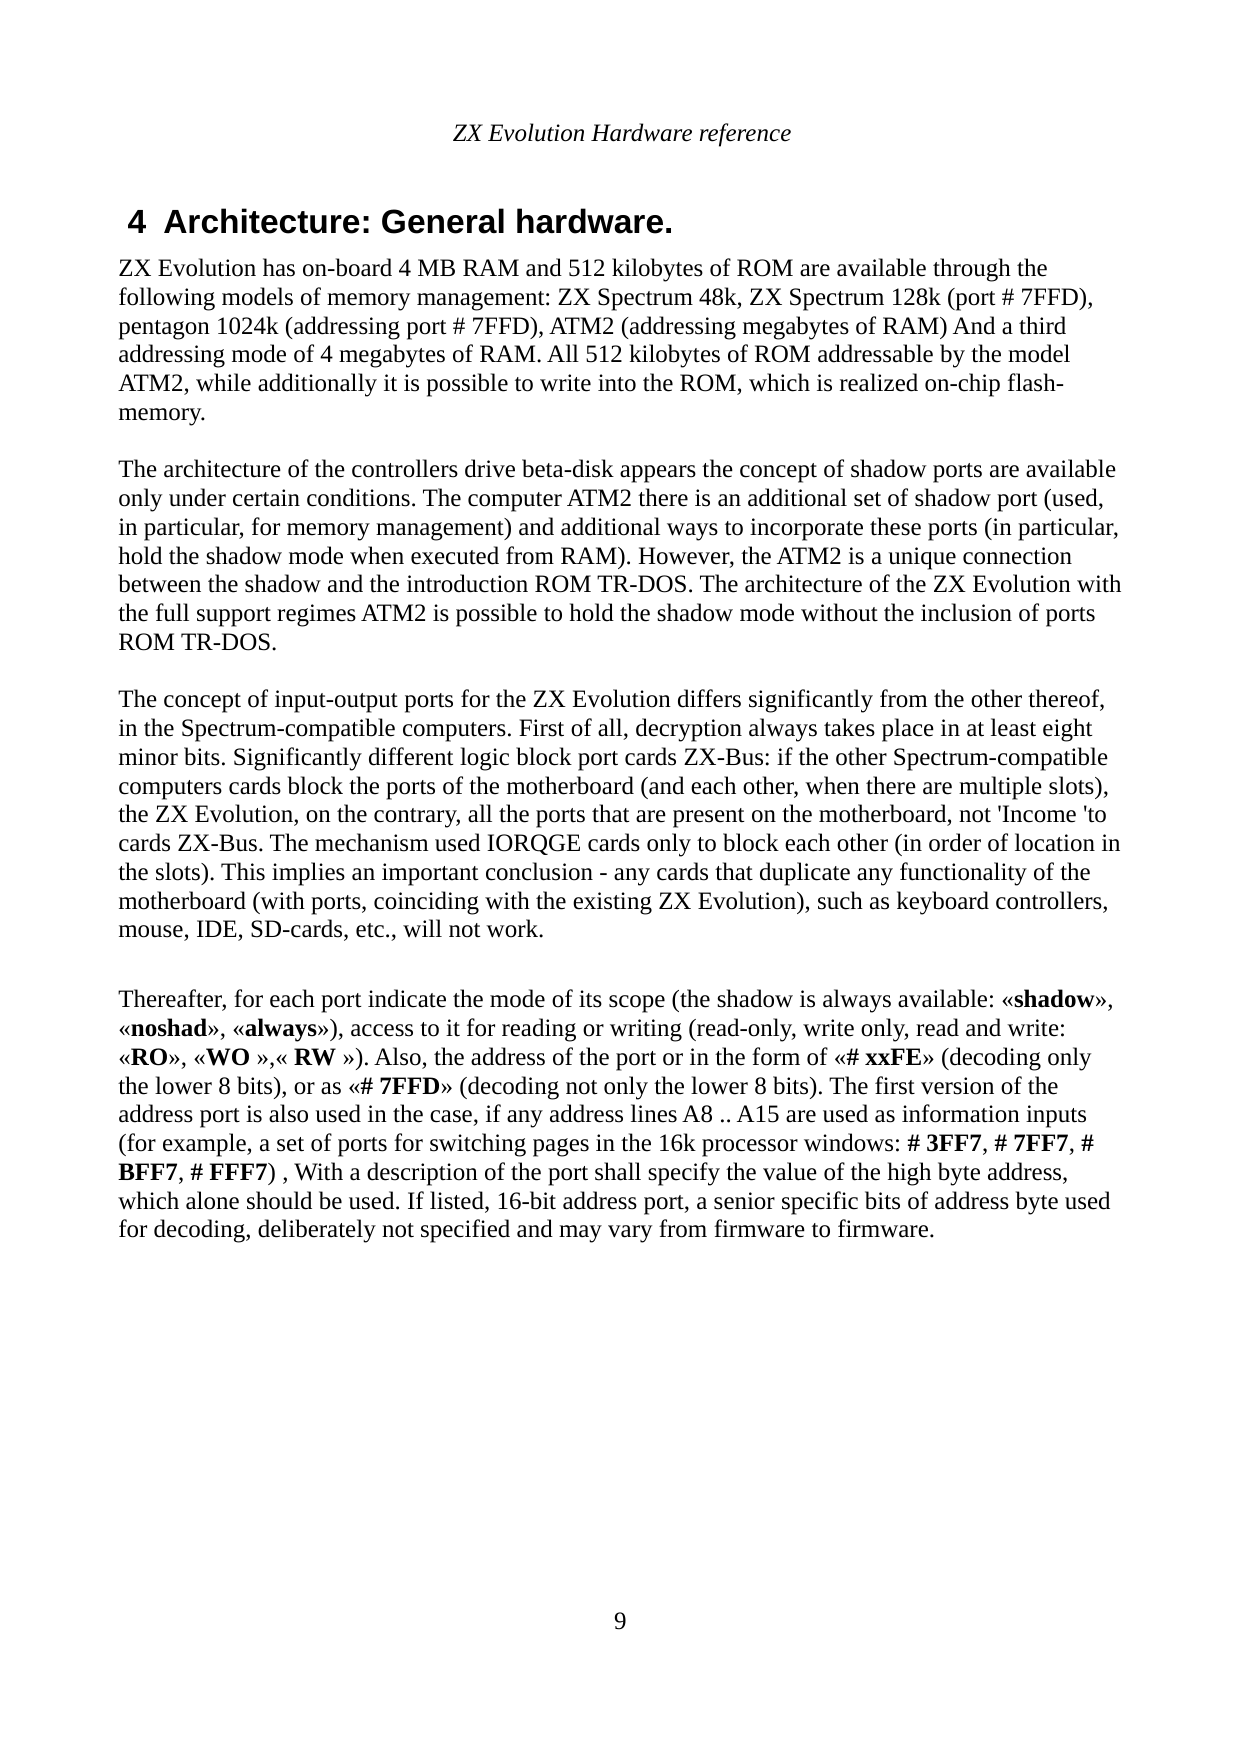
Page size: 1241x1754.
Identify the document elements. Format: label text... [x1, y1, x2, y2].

text Thereafter, for each port indicate the mode of its scope (the shadow is always available: «shadow», «noshad», «always»), access to it for reading or writing (read-only, write only, read and write: «RO», «WO »,« RW »). Also, the address of the port or in the form of «# xxFE» (decoding only the lower 8 bits), or as «# 7FFD» (decoding not only the lower 8 bits). The first version of the address port is also used in the case, if any address lines A8 .. A15 are used as information inputs (for example, a set of ports for switching pages in the 16k processor windows: # 3FF7, # 7FF7, # BFF7, # FFF7) , With a description of the port shall specify the value of the high byte address, which alone should be used. If listed, 16-bit address port, a senior specific bits of address byte used for decoding, deliberately not specified and may vary from firmware to firmware. [118, 984, 1122, 1243]
text ZX Evolution has on-board 4 MB RAM and 512 kilobytes of ROM are available through the following models of memory management: ZX Spectrum 48k, ZX Spectrum 128k (port # 7FFD), pentagon 1024k (addressing port # 7FFD), ATM2 (addressing megabytes of RAM) And a third addressing mode of 4 megabytes of RAM. All 512 kilobytes of ROM addressable by the model ATM2, while additionally it is possible to write into the ROM, which is realized on-chip flash-memory. [118, 253, 1122, 426]
text The concept of input-output ports for the ZX Evolution differs significantly from the other thereof, in the Spectrum-compatible computers. First of all, decryption always takes place in at least eight minor bits. Significantly different logic block port cards ZX-Bus: if the other Spectrum-compatible computers cards block the ports of the motherboard (and each other, when there are multiple slots), the ZX Evolution, on the contrary, all the ports that are present on the motherboard, not 'Income 'to cards ZX-Bus. The mechanism used IORQGE cards only to block each other (in order of location in the slots). This implies an important conclusion - any cards that duplicate any functionality of the motherboard (with ports, coinciding with the existing ZX Evolution), such as keyboard controllers, mouse, IDE, SD-cards, etc., will not work. [118, 684, 1122, 943]
text The architecture of the controllers drive beta-disk appears the concept of shadow ports are available only under certain conditions. The computer ATM2 there is an additional set of shadow port (used, in particular, for memory management) and additional ways to incorporate these ports (in particular, hold the shadow mode when executed from RAM). However, the ATM2 is a unique connection between the shadow and the introduction ROM TR-DOS. The architecture of the ZX Evolution with the full support regimes ATM2 is possible to hold the shadow mode without the inclusion of ports ROM TR-DOS. [118, 454, 1122, 656]
subtitle Architecture: General hardware. [118, 202, 1122, 241]
